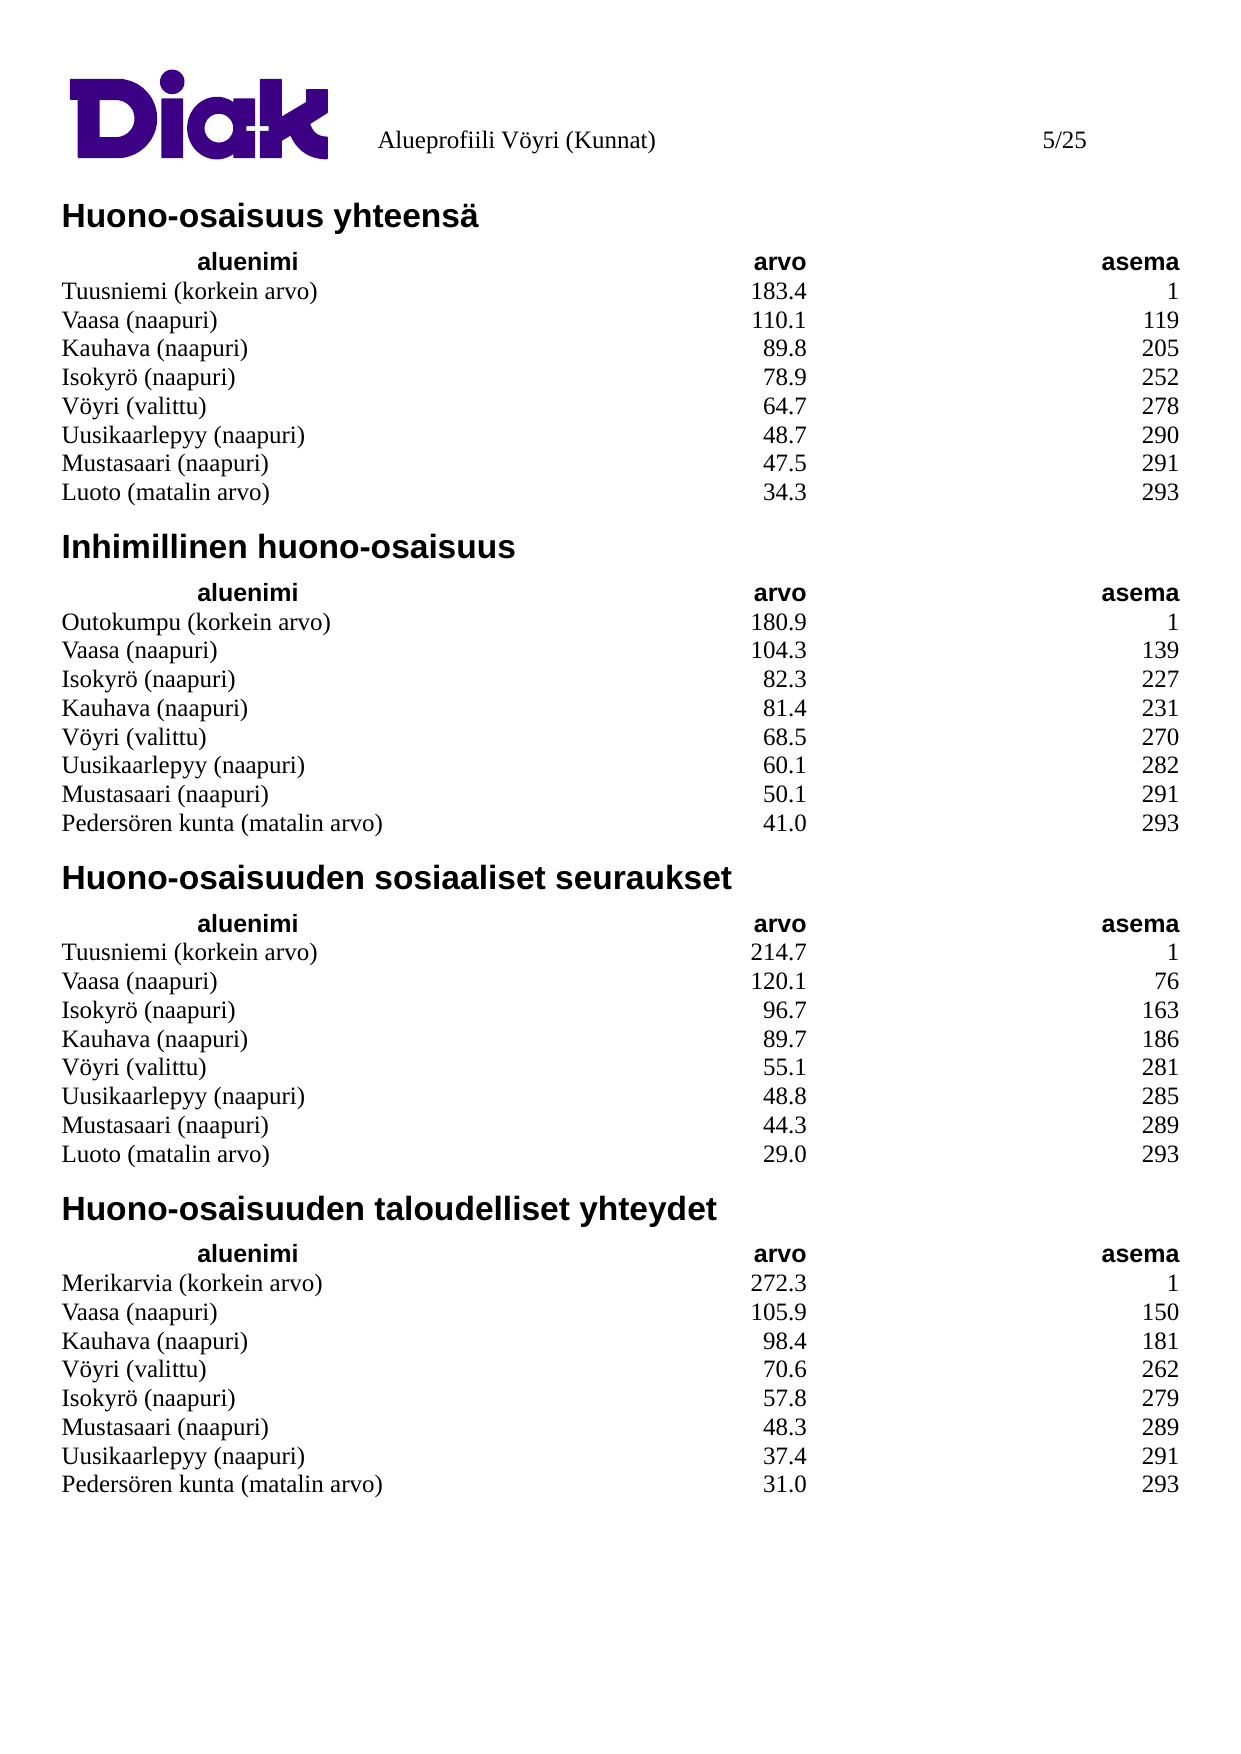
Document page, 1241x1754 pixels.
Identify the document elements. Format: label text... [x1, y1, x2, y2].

table_cell Tuusniemi (korkein arvo) [61, 276, 434, 305]
table_cell Isokyrö (naapuri) [61, 995, 434, 1024]
table_cell 285 [806, 1081, 1179, 1110]
table_cell Outokumpu (korkein arvo) [61, 607, 434, 636]
table_header arvo [434, 247, 806, 276]
table_cell 76 [806, 966, 1179, 995]
table_cell 29.0 [434, 1139, 806, 1167]
table_cell 262 [806, 1355, 1179, 1383]
table_cell 119 [806, 305, 1179, 333]
table_cell 78.9 [434, 362, 806, 391]
table_cell 70.6 [434, 1355, 806, 1383]
table_header asema [806, 909, 1179, 937]
table_cell Vöyri (valittu) [61, 722, 434, 751]
table_cell 37.4 [434, 1441, 806, 1469]
table_cell Mustasaari (naapuri) [61, 1412, 434, 1441]
table_cell Vöyri (valittu) [61, 391, 434, 420]
table_cell 205 [806, 334, 1179, 362]
table_header asema [806, 578, 1179, 607]
table_cell 186 [806, 1024, 1179, 1052]
table_cell 105.9 [434, 1297, 806, 1326]
table_cell Isokyrö (naapuri) [61, 1383, 434, 1412]
table_cell Merikarvia (korkein arvo) [61, 1268, 434, 1297]
table_cell 150 [806, 1297, 1179, 1326]
table_cell 1 [806, 607, 1179, 636]
table_cell Mustasaari (naapuri) [61, 779, 434, 808]
table_cell 41.0 [434, 808, 806, 837]
table_cell Vaasa (naapuri) [61, 966, 434, 995]
table_cell 291 [806, 449, 1179, 477]
table_cell 231 [806, 693, 1179, 722]
table_cell Pedersören kunta (matalin arvo) [61, 1470, 434, 1498]
table_cell 163 [806, 995, 1179, 1024]
table_cell 214.7 [434, 938, 806, 966]
table_cell 227 [806, 664, 1179, 693]
table_cell Vöyri (valittu) [61, 1053, 434, 1081]
table_cell 57.8 [434, 1383, 806, 1412]
table_cell 293 [806, 1139, 1179, 1167]
table_cell Uusikaarlepyy (naapuri) [61, 751, 434, 779]
table_cell 183.4 [434, 276, 806, 305]
table_header arvo [434, 578, 806, 607]
table_cell 181 [806, 1326, 1179, 1354]
table_cell Vaasa (naapuri) [61, 636, 434, 664]
table_cell Kauhava (naapuri) [61, 334, 434, 362]
table_cell 48.3 [434, 1412, 806, 1441]
table_cell 289 [806, 1110, 1179, 1139]
subtitle Inhimillinen huono-osaisuus [61, 527, 1179, 566]
table_cell 55.1 [434, 1053, 806, 1081]
table_cell Isokyrö (naapuri) [61, 362, 434, 391]
table_cell 289 [806, 1412, 1179, 1441]
table_cell Vaasa (naapuri) [61, 1297, 434, 1326]
table_cell Pedersören kunta (matalin arvo) [61, 808, 434, 837]
table_cell Mustasaari (naapuri) [61, 1110, 434, 1139]
table_cell 272.3 [434, 1268, 806, 1297]
table_cell Tuusniemi (korkein arvo) [61, 938, 434, 966]
table_cell 31.0 [434, 1470, 806, 1498]
table_cell 64.7 [434, 391, 806, 420]
table_cell 1 [806, 938, 1179, 966]
table_cell 47.5 [434, 449, 806, 477]
table_cell 291 [806, 779, 1179, 808]
table_cell 291 [806, 1441, 1179, 1469]
table_cell 34.3 [434, 477, 806, 506]
table_cell 290 [806, 420, 1179, 448]
table_cell 89.7 [434, 1024, 806, 1052]
table_cell 89.8 [434, 334, 806, 362]
table_cell 82.3 [434, 664, 806, 693]
table_header aluenimi [61, 1240, 434, 1268]
table_cell 96.7 [434, 995, 806, 1024]
table_cell 293 [806, 808, 1179, 837]
table_cell Kauhava (naapuri) [61, 1024, 434, 1052]
table_cell 293 [806, 477, 1179, 506]
table_cell Uusikaarlepyy (naapuri) [61, 420, 434, 448]
table_cell Uusikaarlepyy (naapuri) [61, 1441, 434, 1469]
table_cell Vöyri (valittu) [61, 1355, 434, 1383]
table_cell 1 [806, 1268, 1179, 1297]
table_cell 104.3 [434, 636, 806, 664]
table_cell Kauhava (naapuri) [61, 1326, 434, 1354]
table_cell 282 [806, 751, 1179, 779]
table_cell Kauhava (naapuri) [61, 693, 434, 722]
subtitle Huono-osaisuuden taloudelliset yhteydet [61, 1188, 1179, 1227]
table_cell 279 [806, 1383, 1179, 1412]
table_cell 98.4 [434, 1326, 806, 1354]
table_header aluenimi [61, 247, 434, 276]
subtitle Huono-osaisuuden sosiaaliset seuraukset [61, 858, 1179, 896]
table_cell Vaasa (naapuri) [61, 305, 434, 333]
table_cell 180.9 [434, 607, 806, 636]
table_header asema [806, 1240, 1179, 1268]
table_header aluenimi [61, 909, 434, 937]
table_cell 110.1 [434, 305, 806, 333]
table_cell 293 [806, 1470, 1179, 1498]
table_cell 270 [806, 722, 1179, 751]
table_cell 68.5 [434, 722, 806, 751]
table_cell 120.1 [434, 966, 806, 995]
subtitle Huono-osaisuus yhteensä [61, 196, 1179, 235]
table_cell 81.4 [434, 693, 806, 722]
table_cell 48.7 [434, 420, 806, 448]
table_cell Luoto (matalin arvo) [61, 477, 434, 506]
table_cell 60.1 [434, 751, 806, 779]
table_cell 139 [806, 636, 1179, 664]
table_cell Mustasaari (naapuri) [61, 449, 434, 477]
table_header asema [806, 247, 1179, 276]
table_cell Uusikaarlepyy (naapuri) [61, 1081, 434, 1110]
table_cell 50.1 [434, 779, 806, 808]
table_cell 48.8 [434, 1081, 806, 1110]
table_header arvo [434, 1240, 806, 1268]
table_cell 44.3 [434, 1110, 806, 1139]
table_header arvo [434, 909, 806, 937]
table_cell 1 [806, 276, 1179, 305]
table_header aluenimi [61, 578, 434, 607]
table_cell 252 [806, 362, 1179, 391]
table_cell Isokyrö (naapuri) [61, 664, 434, 693]
table_cell 281 [806, 1053, 1179, 1081]
table_cell Luoto (matalin arvo) [61, 1139, 434, 1167]
table_cell 278 [806, 391, 1179, 420]
